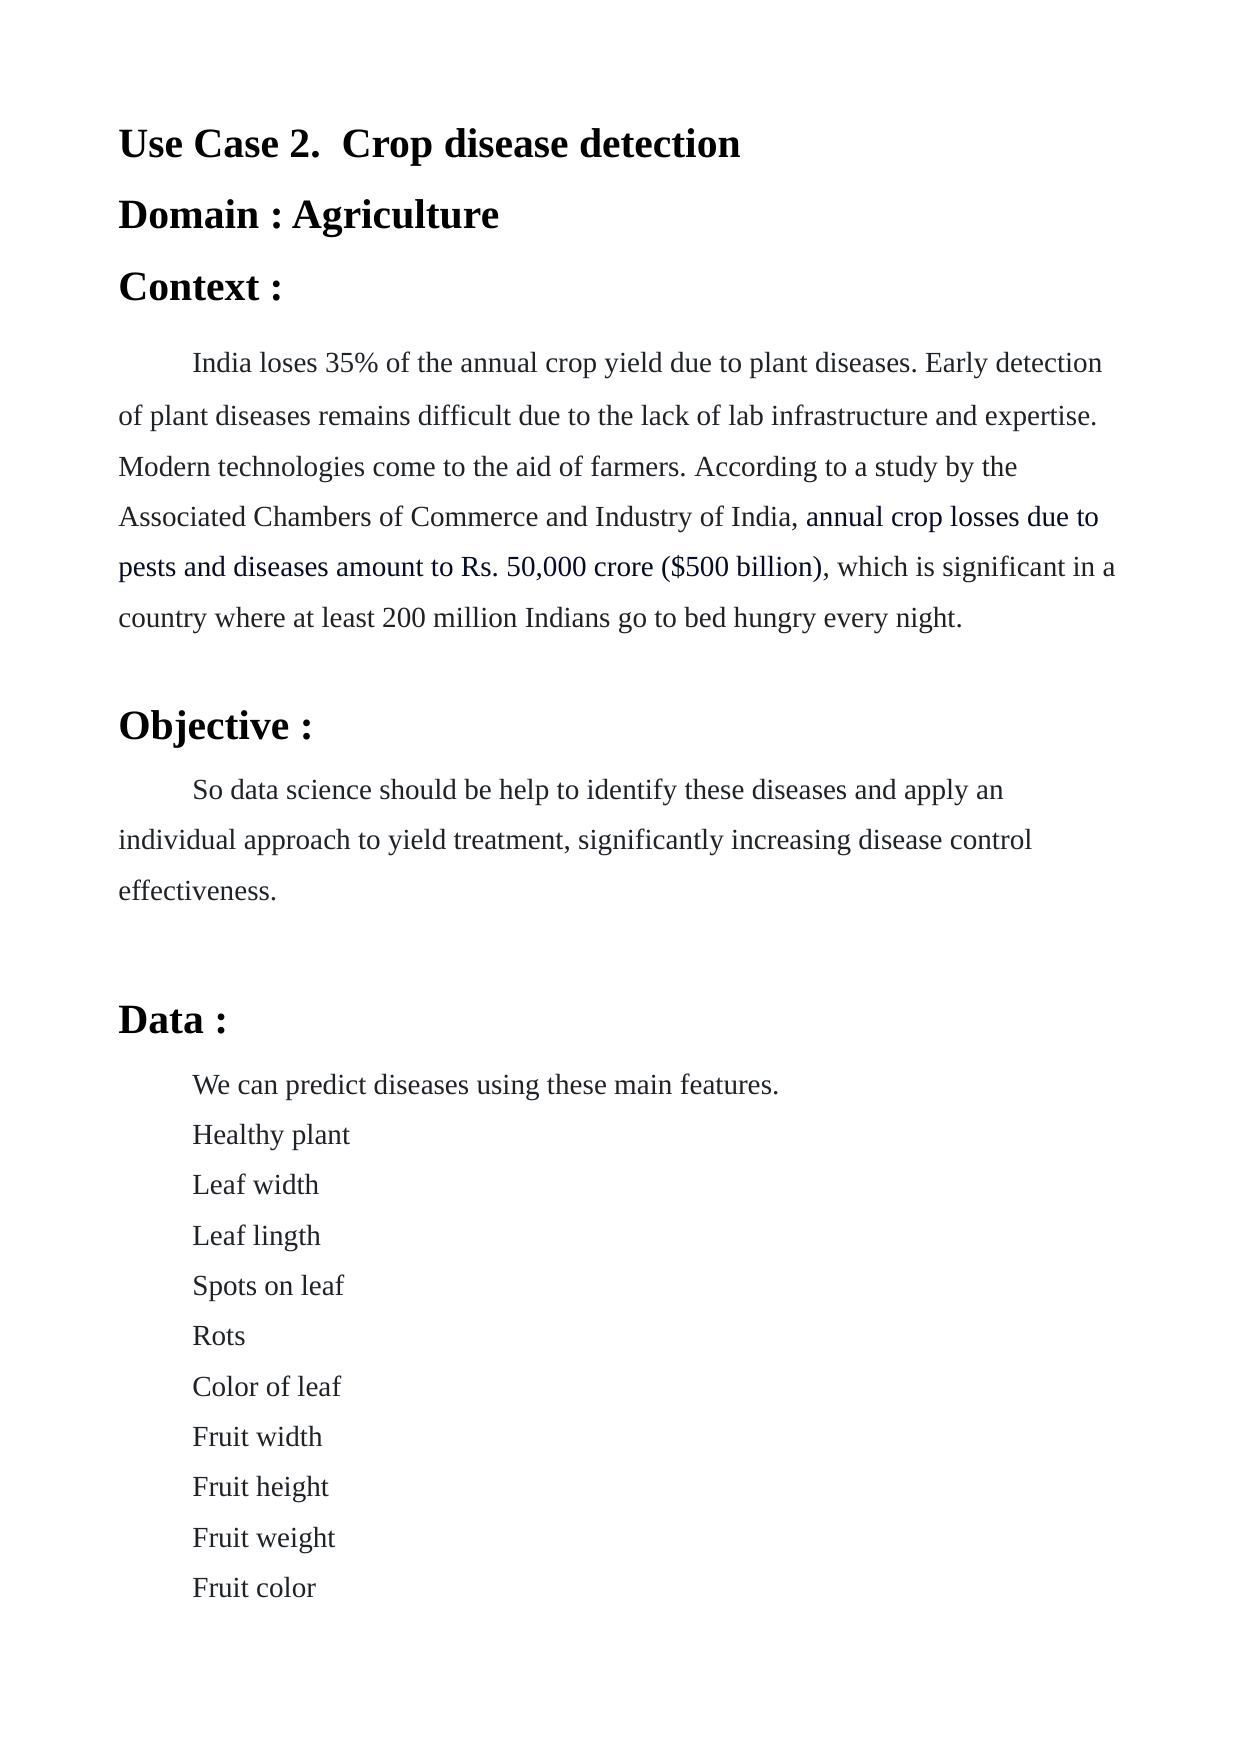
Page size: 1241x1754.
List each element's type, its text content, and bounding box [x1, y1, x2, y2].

text We can predict diseases using these main features. [118, 1067, 1122, 1100]
text Spots on leaf [118, 1268, 1122, 1302]
text Fruit color [118, 1570, 1122, 1603]
text Context : [118, 262, 1122, 310]
text Domain : Agriculture [118, 190, 1122, 238]
text Leaf lingth [118, 1218, 1122, 1251]
text Healthy plant [118, 1117, 1122, 1151]
text Fruit width [118, 1419, 1122, 1453]
text So data science should be help to identify these diseases and apply an individual approach to yield treatment, significantly increasing disease control effectiveness. [118, 772, 1122, 906]
text Objective : [118, 700, 1122, 748]
text Fruit height [118, 1469, 1122, 1503]
text Data : [118, 995, 1122, 1043]
text India loses 35% of the annual crop yield due to plant diseases. Early detection of plant diseases remains difficult due to the lack of lab infrastructure and expertise. Modern technologies come to the aid of farmers. According to a study by the Associated Chambers of Commerce and Industry of India, annual crop losses due to pests and diseases amount to Rs. 50,000 crore ($500 billion), which is significant in a country where at least 200 million Indians go to bed hungry every night. [118, 334, 1122, 633]
text Fruit weight [118, 1520, 1122, 1553]
text Color of leaf [118, 1369, 1122, 1402]
text Rots [118, 1318, 1122, 1352]
text Leaf width [118, 1167, 1122, 1201]
text Use Case 2. Crop disease detection [118, 118, 1122, 166]
